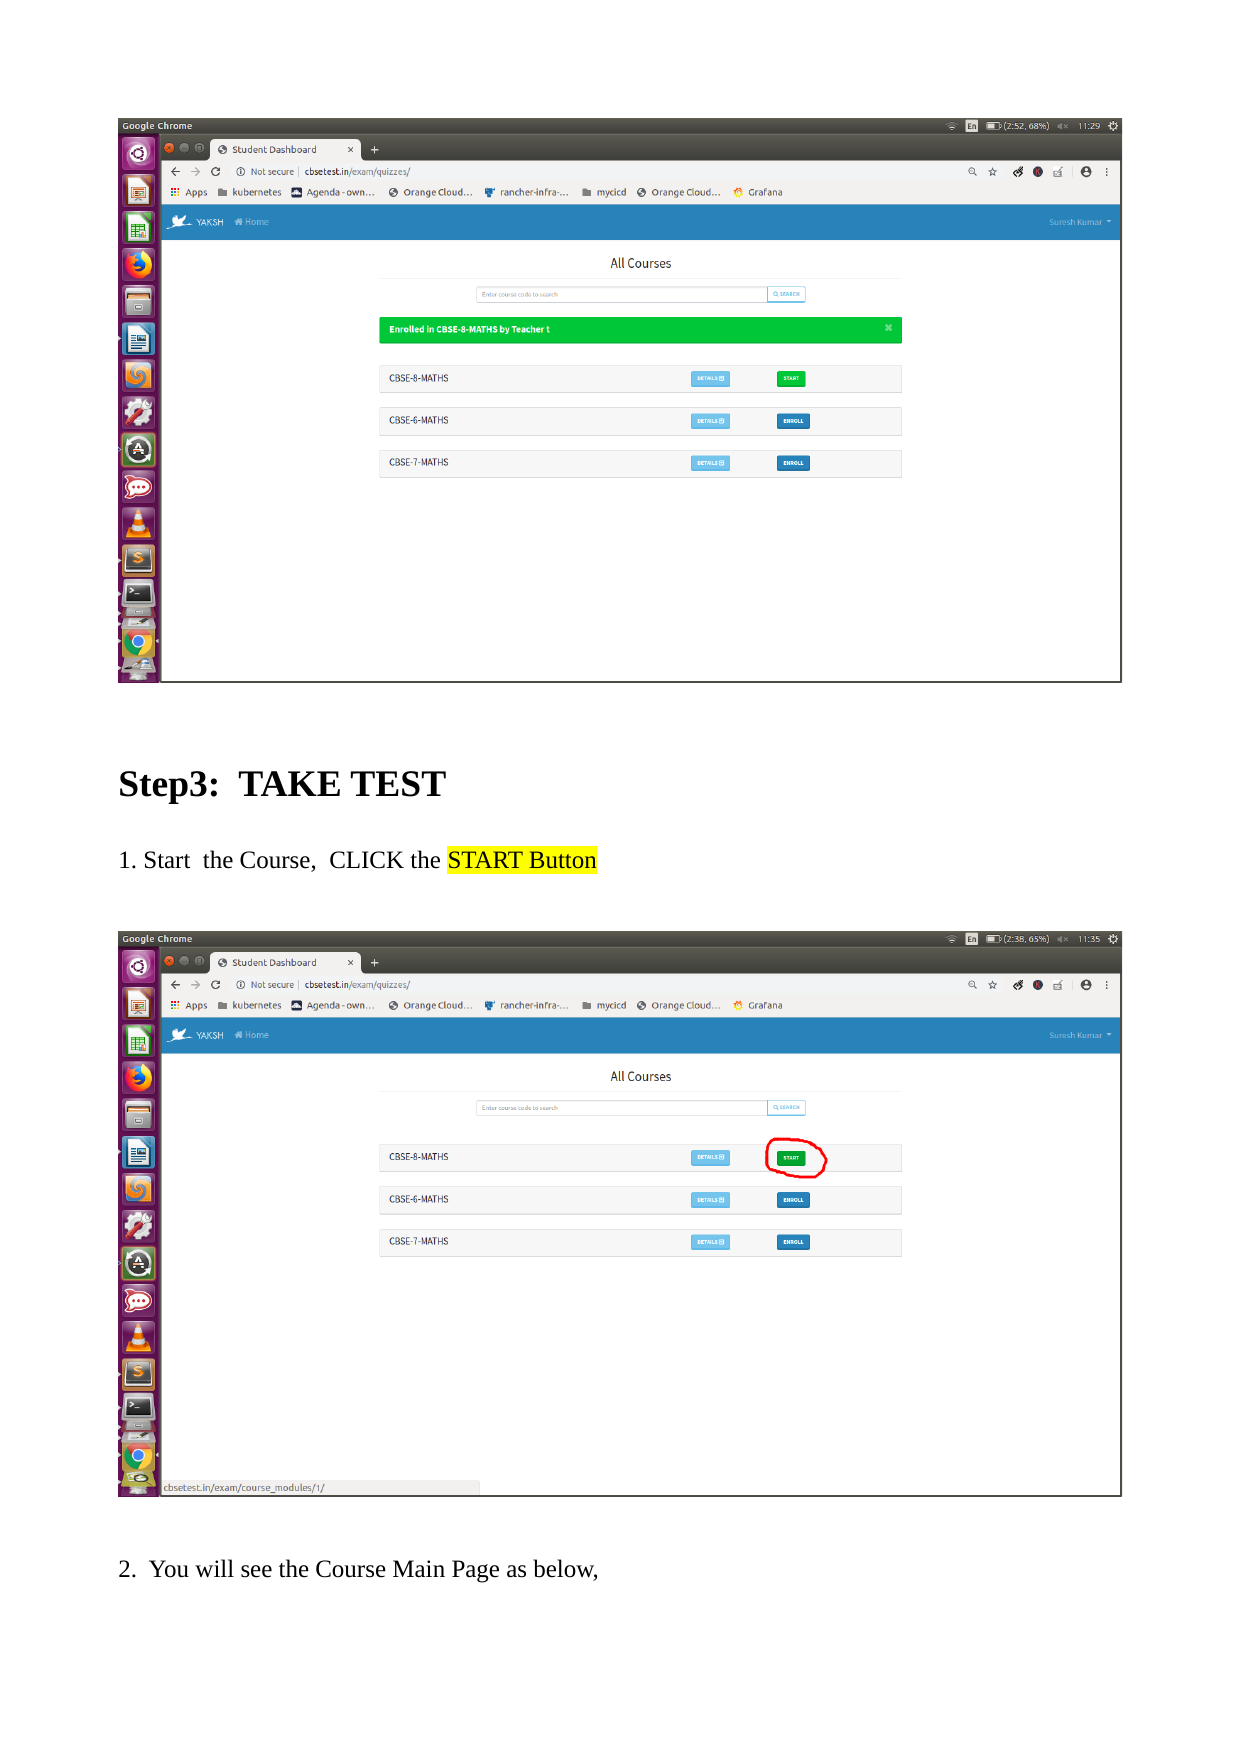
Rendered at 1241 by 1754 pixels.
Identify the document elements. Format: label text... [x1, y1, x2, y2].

text 1. Start the Course, CLICK the START Button [118, 846, 1122, 874]
subtitle Step3: TAKE TEST [118, 761, 1122, 804]
picture [118, 931, 1123, 1497]
picture [118, 118, 1123, 683]
text 2. You will see the Course Main Page as below, [118, 1554, 1122, 1583]
